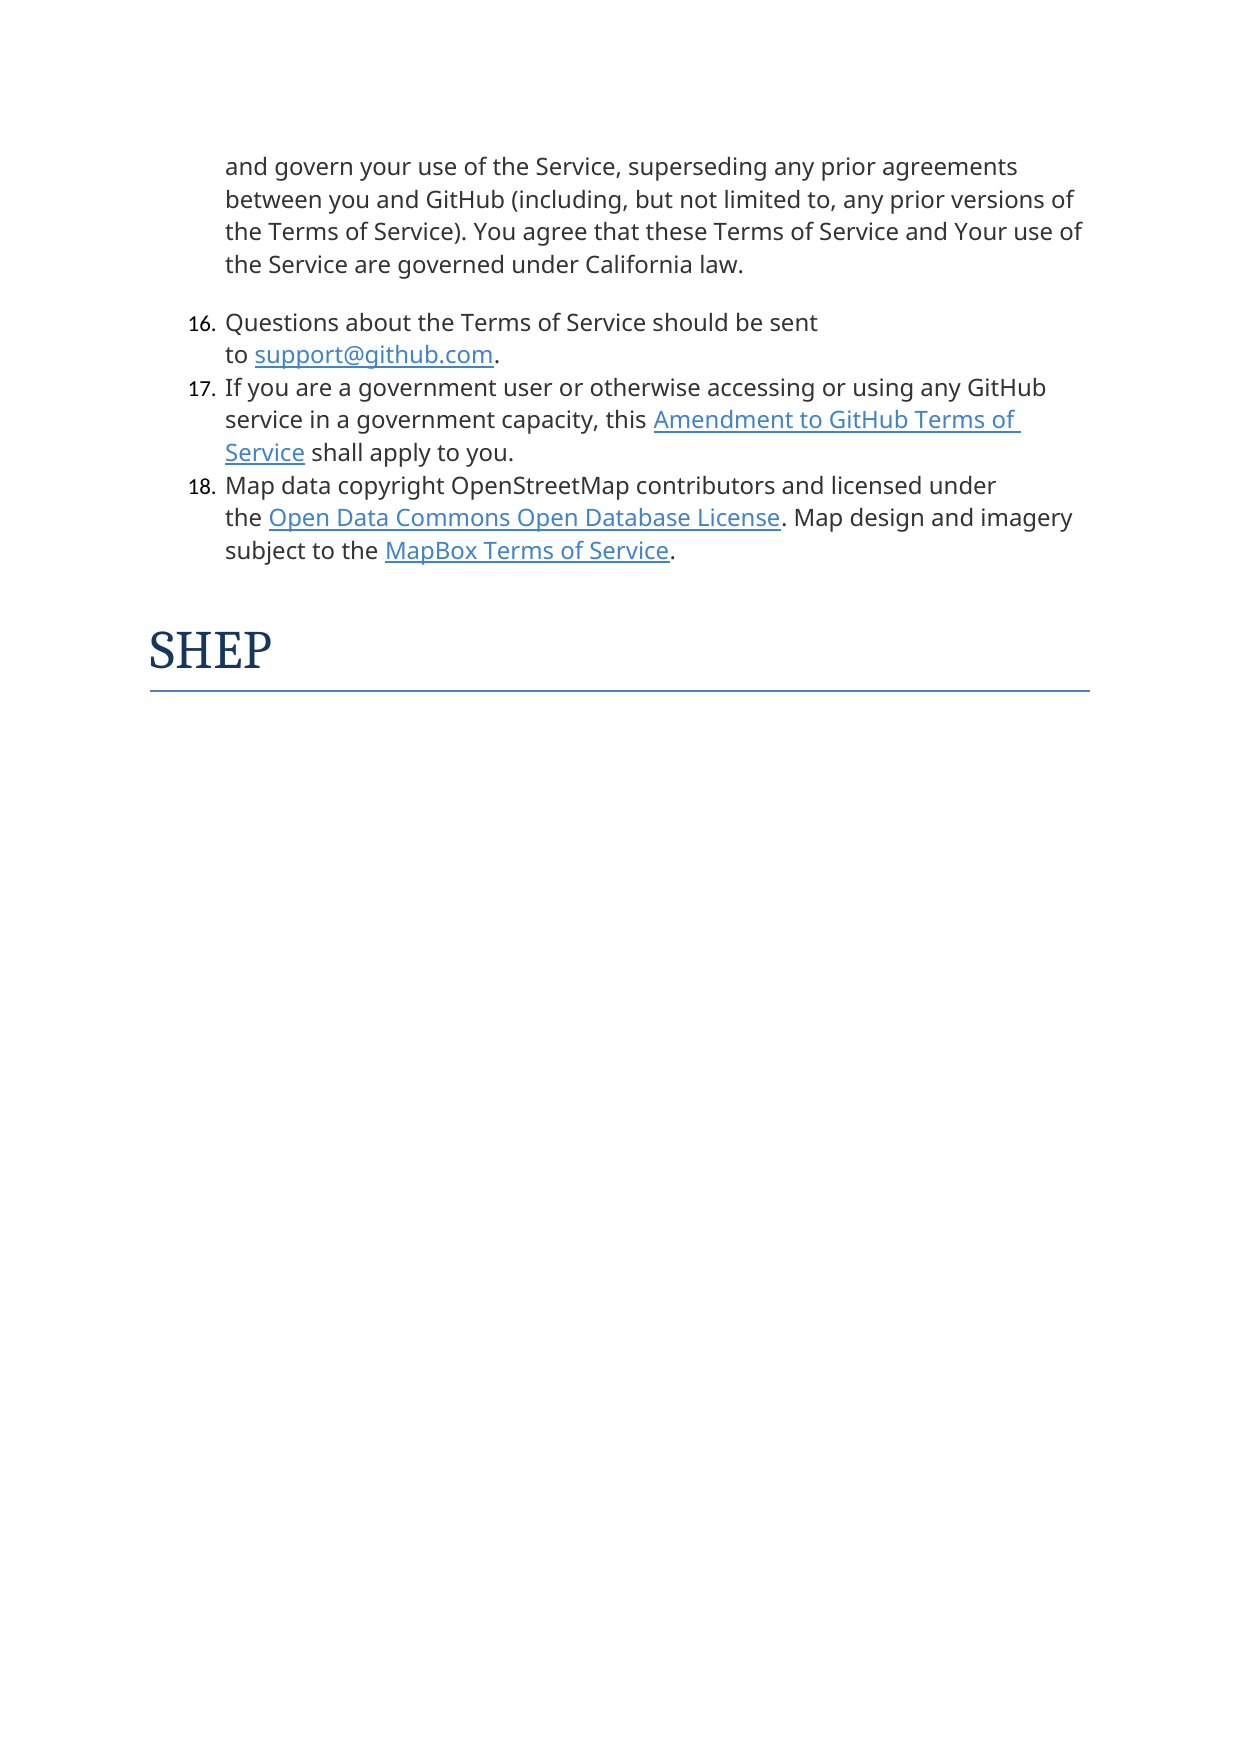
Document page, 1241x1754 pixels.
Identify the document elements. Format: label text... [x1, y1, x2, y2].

title SHEP [150, 619, 1090, 690]
list Map data copyright OpenStreetMap contributors and licensed under the Open Data Commons Open Database License. Map design and imagery subject to the MapBox Terms of Service. [187, 468, 1090, 566]
list and govern your use of the Service, superseding any prior agreements between you and GitHub (including, but not limited to, any prior versions of the Terms of Service). You agree that these Terms of Service and Your use of the Service are governed under California law. [187, 150, 1090, 280]
list Questions about the Terms of Service should be sent to support@github.com. [187, 305, 1090, 371]
list If you are a government user or otherwise accessing or using any GitHub service in a government capacity, this Amendment to GitHub Terms of Service shall apply to you. [187, 371, 1090, 468]
